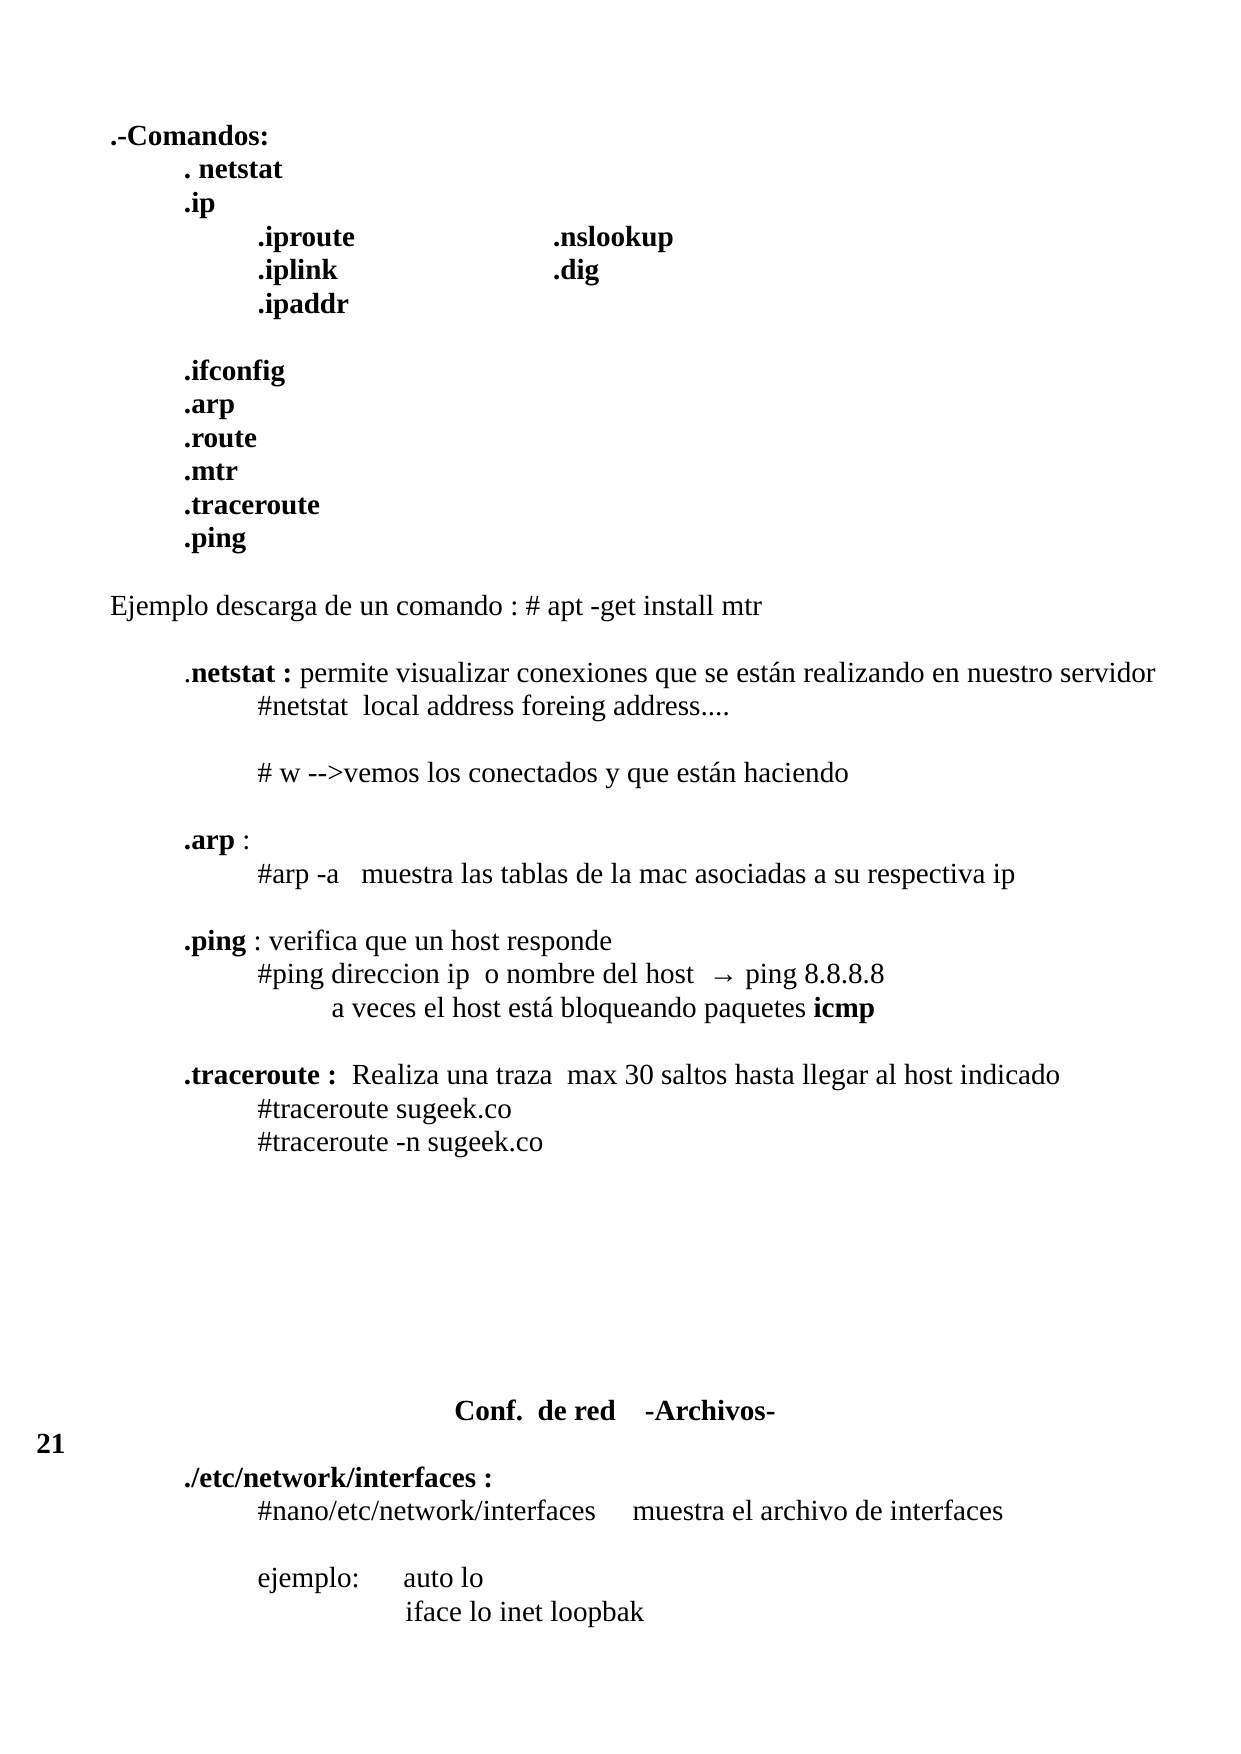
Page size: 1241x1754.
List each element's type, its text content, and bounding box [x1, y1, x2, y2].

text .ping : verifica que un host responde [36, 923, 1194, 957]
text .mtr [36, 453, 1194, 487]
text a veces el host está bloqueando paquetes icmp [36, 990, 1194, 1024]
text # w -->vemos los conectados y que están haciendo [36, 755, 1194, 789]
text .netstat : permite visualizar conexiones que se están realizando en nuestro servidor [36, 655, 1194, 688]
text #nano/etc/network/interfaces muestra el archivo de interfaces [36, 1493, 1194, 1527]
text 21 [36, 1426, 1194, 1460]
text .traceroute : Realiza una traza max 30 saltos hasta llegar al host indicado [36, 1057, 1194, 1091]
text .ping [36, 521, 1194, 554]
text .arp [36, 386, 1194, 420]
text iface lo inet loopbak [36, 1594, 1194, 1627]
text Ejemplo descarga de un comando : # apt -get install mtr [36, 588, 1194, 621]
text .iplink .dig [36, 252, 1194, 286]
text .ifconfig [36, 353, 1194, 386]
text Conf. de red -Archivos- [36, 1393, 1194, 1426]
text ./etc/network/interfaces : [36, 1460, 1194, 1493]
text #arp -a muestra las tablas de la mac asociadas a su respectiva ip [36, 856, 1194, 889]
text . netstat [36, 152, 1194, 185]
text .arp : [36, 822, 1194, 856]
text .ip [36, 185, 1194, 219]
text .-Comandos: [36, 118, 1194, 152]
text .ipaddr [36, 286, 1194, 319]
text #ping direccion ip o nombre del host → ping 8.8.8.8 [36, 957, 1194, 990]
text #traceroute -n sugeek.co [36, 1124, 1194, 1158]
text #traceroute sugeek.co [36, 1091, 1194, 1124]
text ejemplo: auto lo [36, 1560, 1194, 1594]
text .route [36, 420, 1194, 453]
text .traceroute [36, 487, 1194, 521]
text #netstat local address foreing address.... [36, 688, 1194, 722]
text .iproute .nslookup [36, 219, 1194, 252]
